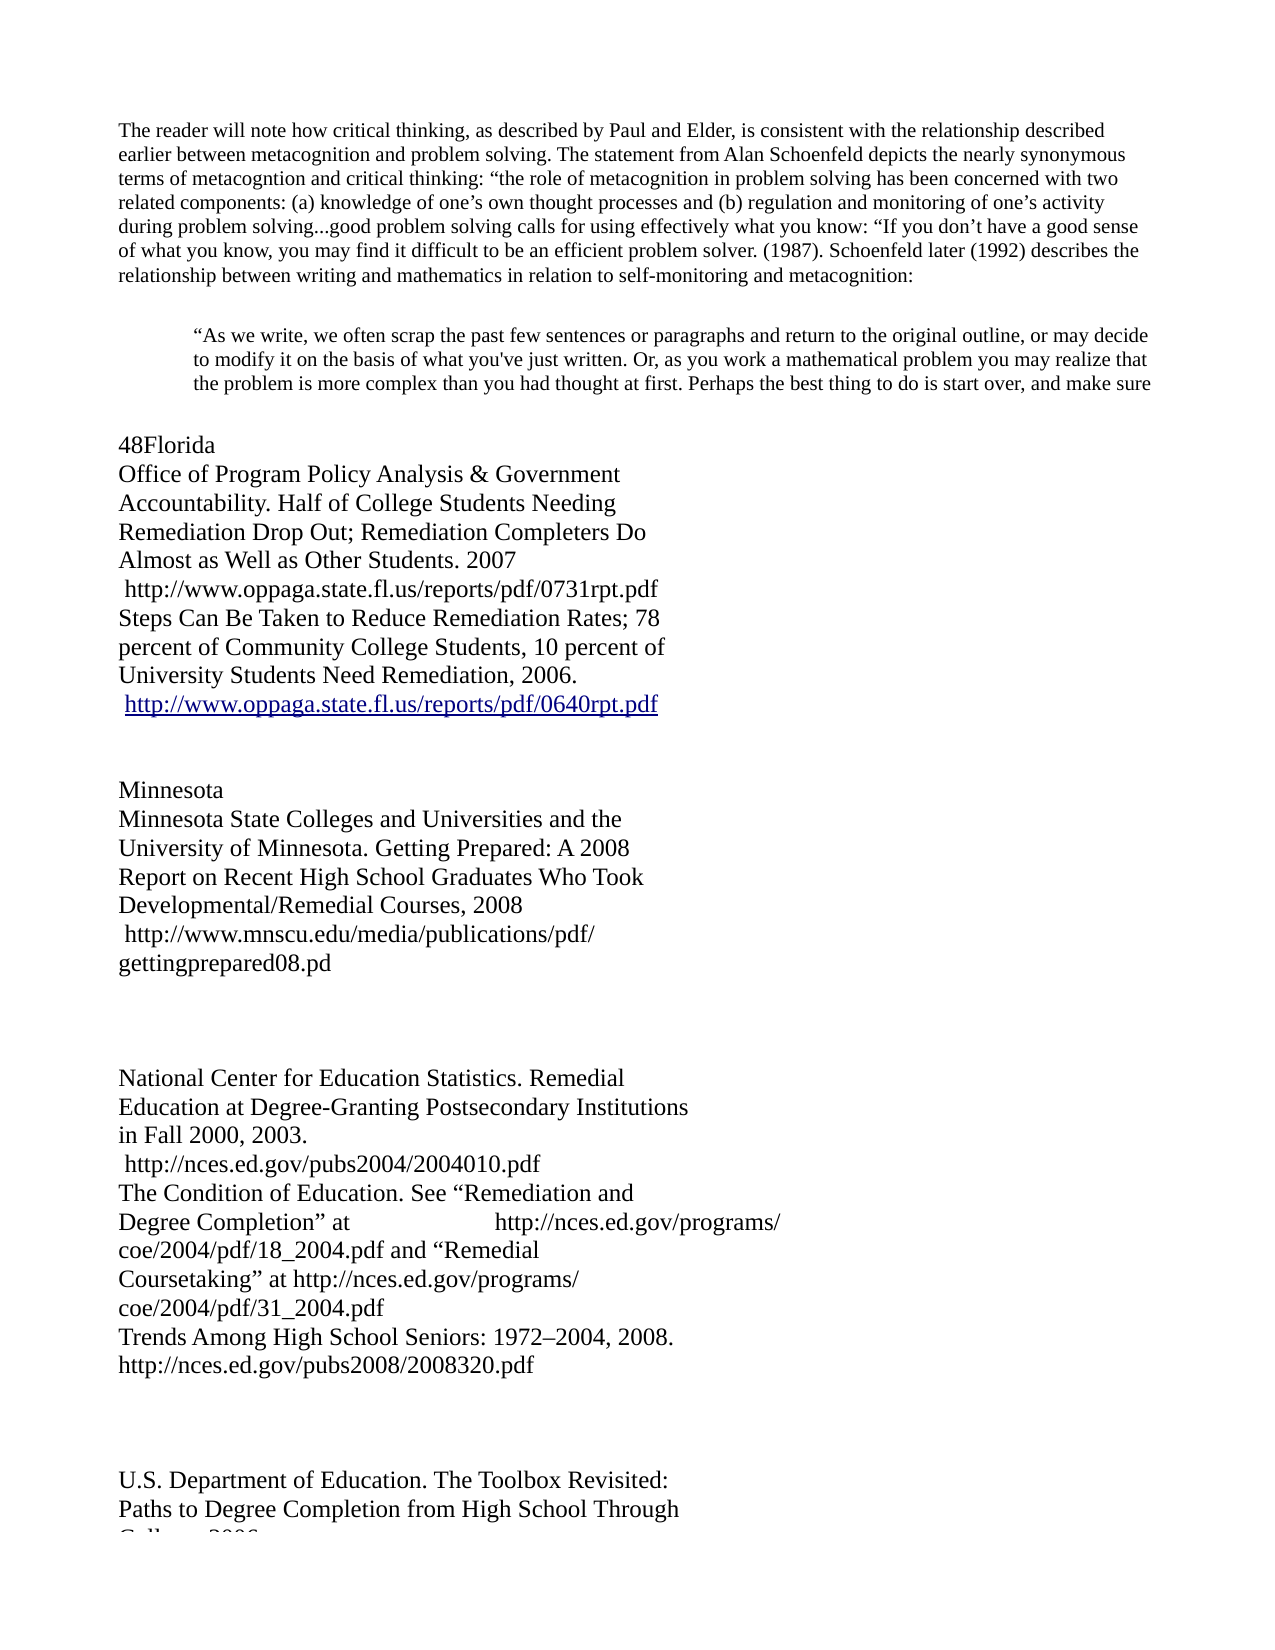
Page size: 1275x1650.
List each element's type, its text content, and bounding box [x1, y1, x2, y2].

text “As we write, we often scrap the past few sentences or paragraphs and return to the original outline, or may decide to modify it on the basis of what you've just written. Or, as you work a mathematical problem you may realize that the problem is more complex than you had thought at first. Perhaps the best thing to do is start over, and make sure [118, 323, 1157, 395]
text The reader will note how critical thinking, as described by Paul and Elder, is consistent with the relationship described earlier between metacognition and problem solving. The statement from Alan Schoenfeld depicts the nearly synonymous terms of metacogntion and critical thinking: “the role of metacognition in problem solving has been concerned with two related components: (a) knowledge of one’s own thought processes and (b) regulation and monitoring of one’s activity during problem solving...good problem solving calls for using effectively what you know: “If you don’t have a good sense of what you know, you may find it difficult to be an efficient problem solver. (1987). Schoenfeld later (1992) describes the relationship between writing and mathematics in relation to self-monitoring and metacognition: [118, 118, 1157, 287]
